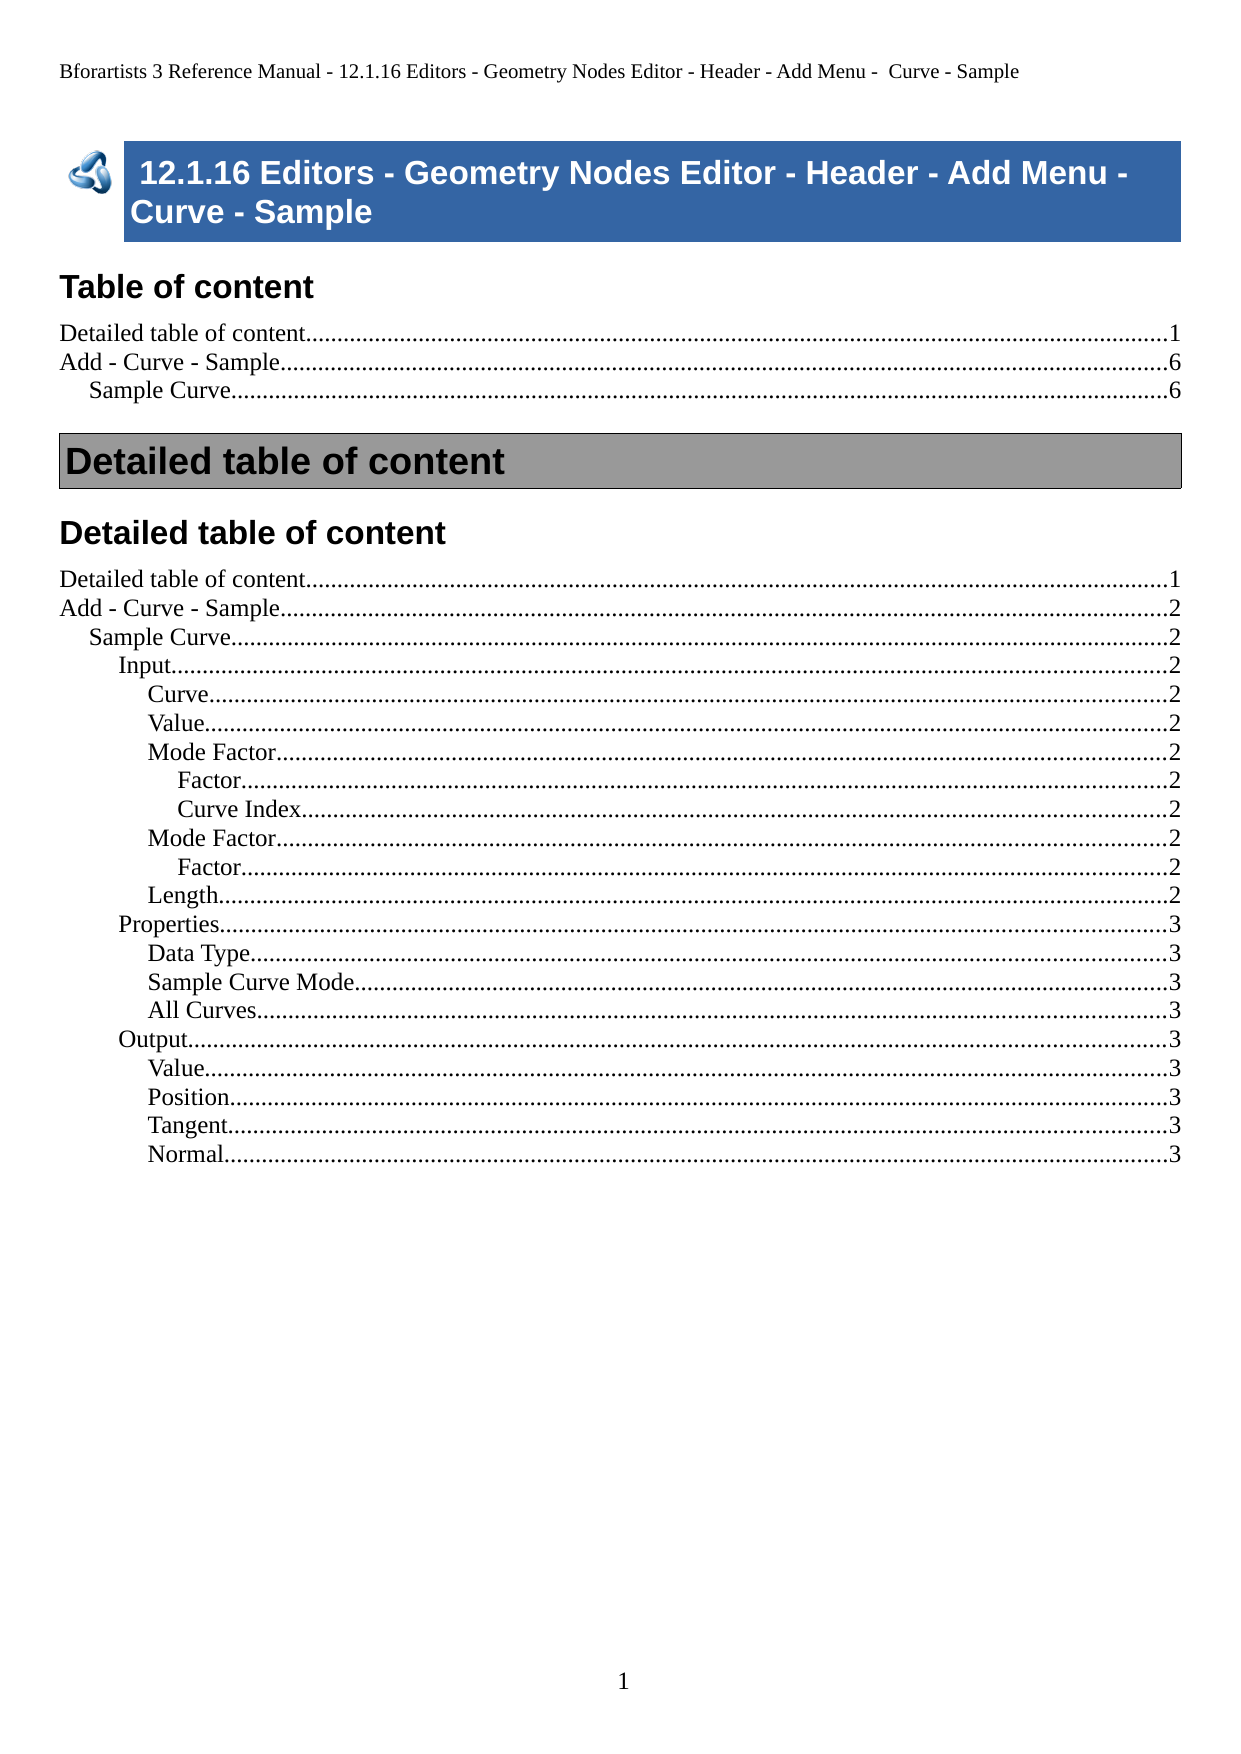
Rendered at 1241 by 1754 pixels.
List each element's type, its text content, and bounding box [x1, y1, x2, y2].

text Sample Curve 2 [88, 622, 1181, 650]
subtitle Table of content [59, 267, 1181, 305]
text Detailed table of content 1 [59, 318, 1181, 347]
text Input 2 [118, 650, 1181, 679]
text Factor 2 [177, 852, 1181, 880]
text Value 3 [147, 1053, 1181, 1082]
subtitle Detailed table of content [59, 513, 1181, 552]
text Length 2 [147, 880, 1181, 909]
text Add - Curve - Sample 6 [59, 347, 1181, 375]
text Data Type 3 [147, 938, 1181, 967]
text Factor 2 [177, 765, 1181, 794]
text Properties 3 [118, 909, 1181, 938]
table_header 12.1.16 Editors - Geometry Nodes Editor - Header - Add Menu - Curve - Sample [124, 141, 1181, 242]
text Detailed table of content 1 [59, 564, 1181, 593]
text Normal 3 [147, 1139, 1181, 1168]
text Mode Factor 2 [147, 737, 1181, 765]
text Mode Factor 2 [147, 823, 1181, 852]
text Sample Curve Mode 3 [147, 967, 1181, 995]
text Output 3 [118, 1024, 1181, 1053]
text All Curves 3 [147, 995, 1181, 1024]
text Curve Index 2 [177, 794, 1181, 823]
text Value 2 [147, 708, 1181, 737]
text Sample Curve 6 [88, 375, 1181, 404]
text Position 3 [147, 1082, 1181, 1110]
text Tangent 3 [147, 1110, 1181, 1139]
table_header [59, 141, 124, 242]
text Add - Curve - Sample 2 [59, 593, 1181, 622]
picture [65, 147, 114, 197]
text Curve 2 [147, 679, 1181, 708]
table_header Detailed table of content [60, 434, 1181, 488]
